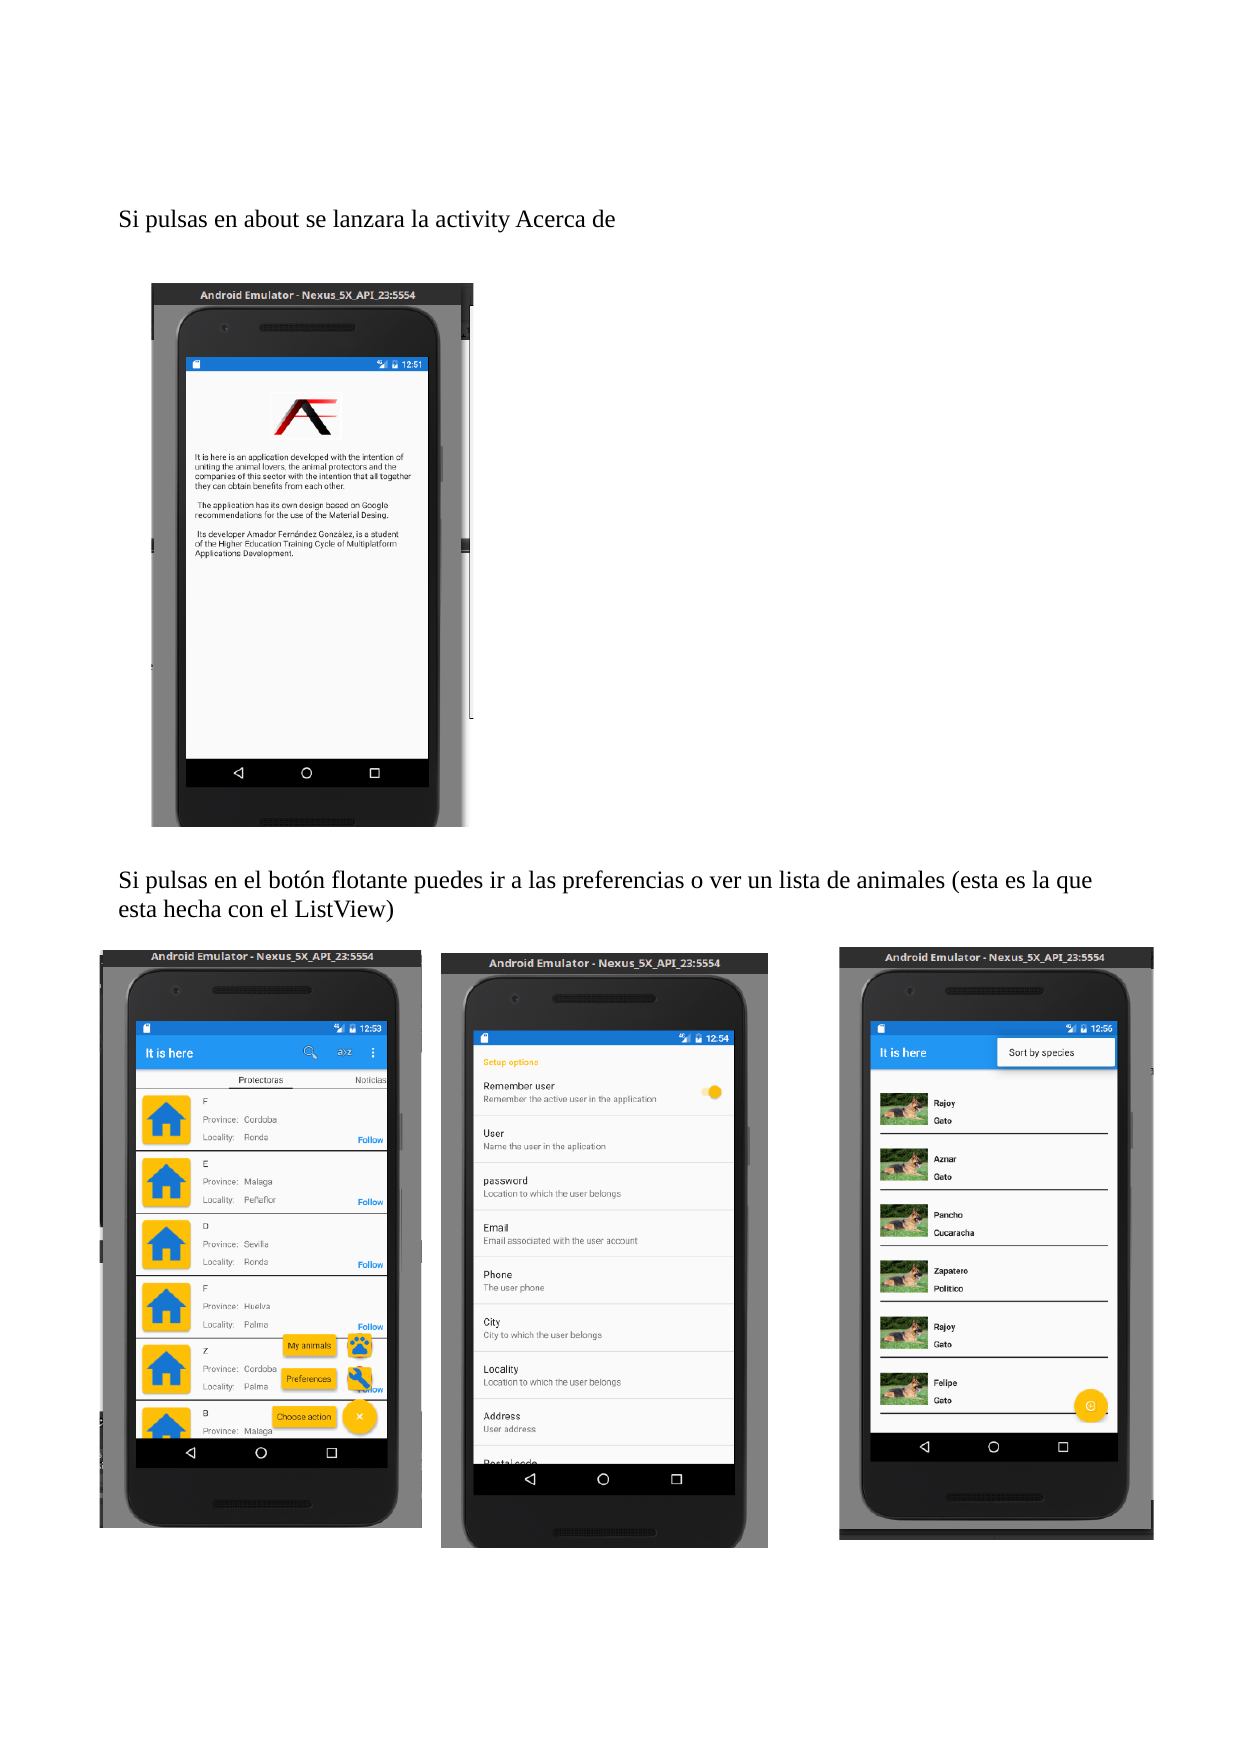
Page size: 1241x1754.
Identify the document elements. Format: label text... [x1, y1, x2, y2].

text Si pulsas en el botón flotante puedes ir a las preferencias o ver un lista de animales (esta es la que esta hecha con el ListView) [118, 866, 1122, 923]
picture [99, 950, 422, 1528]
picture [839, 947, 1154, 1540]
picture [441, 953, 768, 1548]
text Si pulsas en about se lanzara la activity Acerca de [118, 204, 1122, 233]
picture [151, 283, 474, 827]
